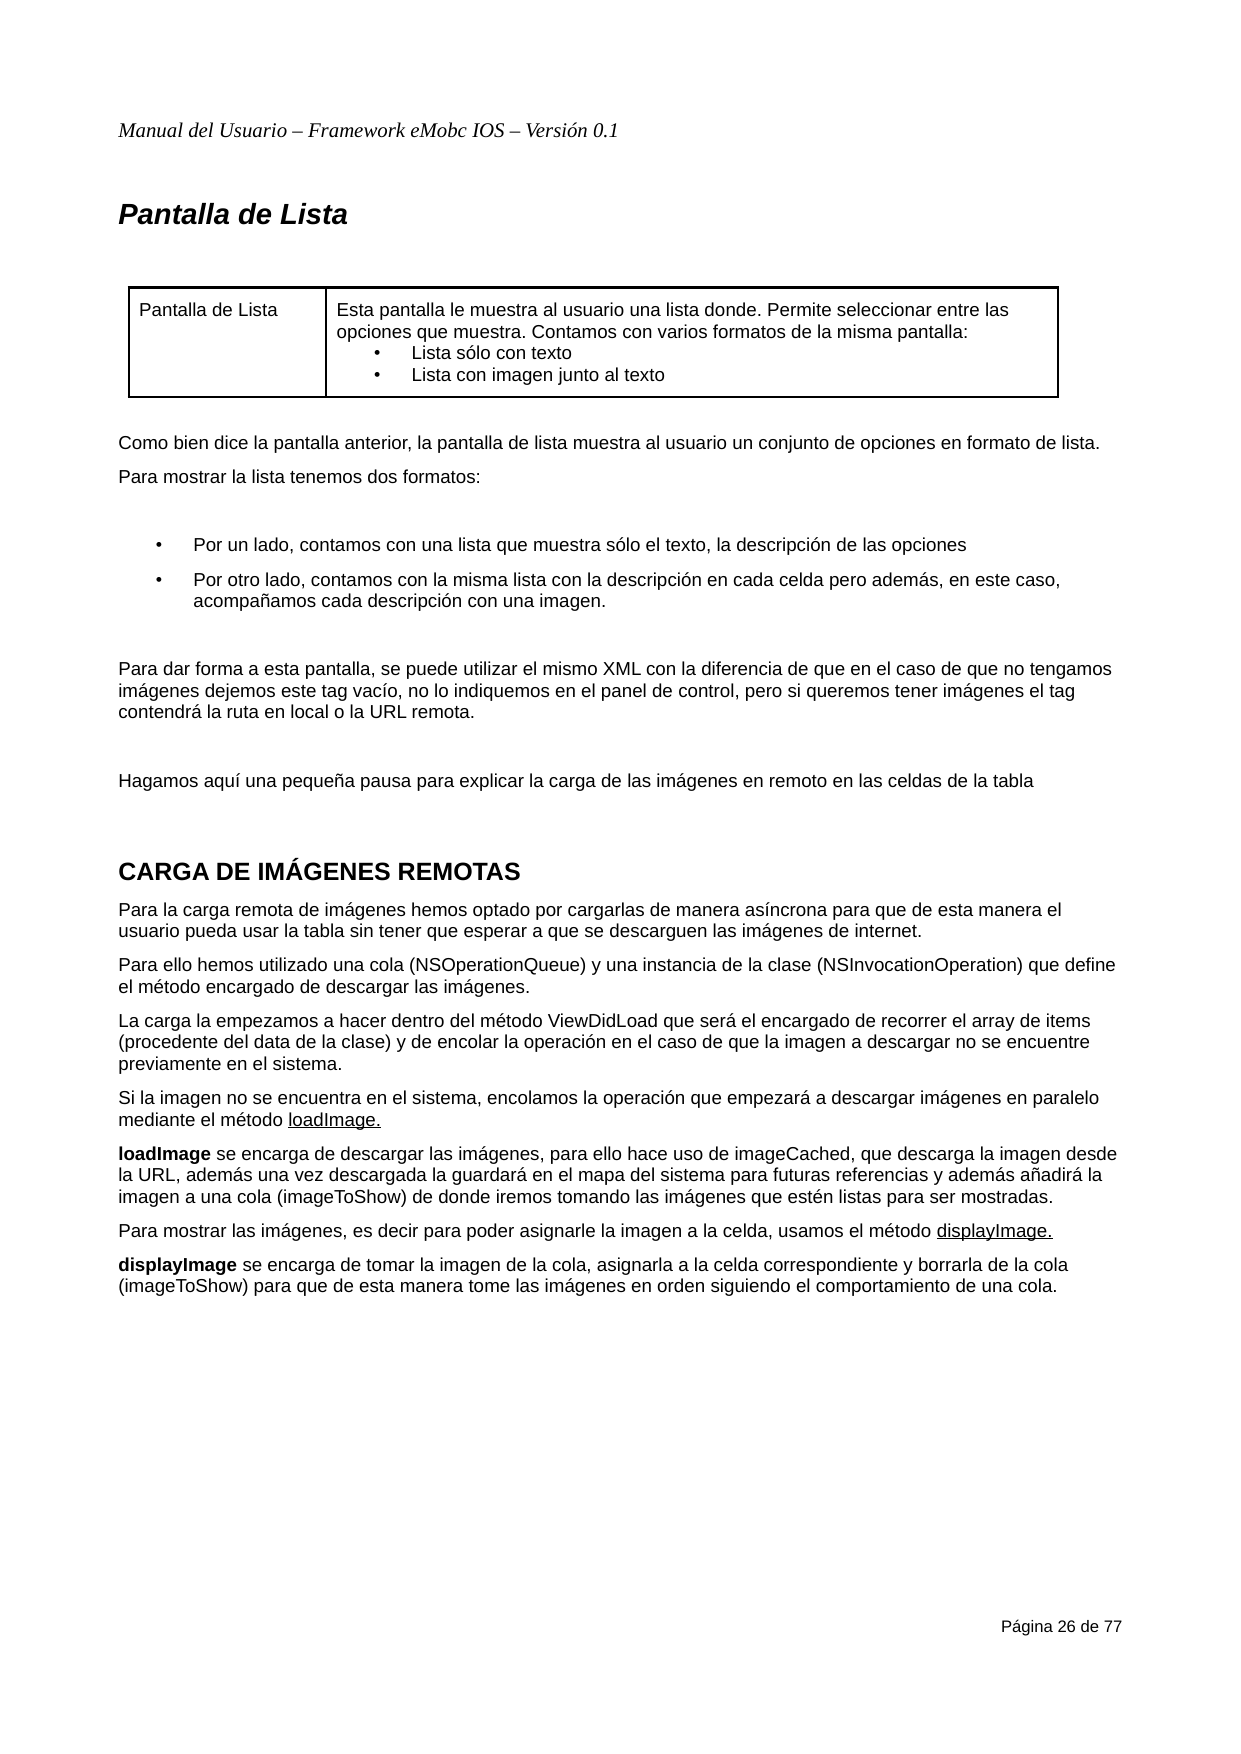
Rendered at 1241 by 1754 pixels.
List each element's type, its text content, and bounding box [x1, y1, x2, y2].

text Si la imagen no se encuentra en el sistema, encolamos la operación que empezará a descargar imágenes en paralelo mediante el método loadImage. [118, 1087, 1122, 1130]
text Para mostrar las imágenes, es decir para poder asignarle la imagen a la celda, usamos el método displayImage. [118, 1220, 1122, 1241]
text Para ello hemos utilizado una cola (NSOperationQueue) y una instancia de la clase (NSInvocationOperation) que define el método encargado de descargar las imágenes. [118, 954, 1122, 997]
text loadImage se encarga de descargar las imágenes, para ello hace uso de imageCached, que descarga la imagen desde la URL, además una vez descargada la guardará en el mapa del sistema para futuras referencias y además añadirá la imagen a una cola (imageToShow) de donde iremos tomando las imágenes que estén listas para ser mostradas. [118, 1142, 1122, 1207]
subtitle Pantalla de Lista [118, 197, 1122, 230]
text displayImage se encarga de tomar la imagen de la cola, asignarla a la celda correspondiente y borrarla de la cola (imageToShow) para que de esta manera tome las imágenes en orden siguiendo el comportamiento de una cola. [118, 1254, 1122, 1297]
list Por otro lado, contamos con la misma lista con la descripción en cada celda pero además, en este caso, acompañamos cada descripción con una imagen. [156, 568, 1122, 612]
text La carga la empezamos a hacer dentro del método ViewDidLoad que será el encargado de recorrer el array de items (procedente del data de la clase) y de encolar la operación en el caso de que la imagen a descargar no se encuentre previamente en el sistema. [118, 1010, 1122, 1074]
text Hagamos aquí una pequeña pausa para explicar la carga de las imágenes en remoto en las celdas de la tabla [118, 769, 1122, 791]
subtitle CARGA DE IMÁGENES REMOTAS [118, 857, 1122, 886]
text Para mostrar la lista tenemos dos formatos: [118, 466, 1122, 488]
text Como bien dice la pantalla anterior, la pantalla de lista muestra al usuario un conjunto de opciones en formato de lista. [118, 432, 1122, 453]
text Para dar forma a esta pantalla, se puede utilizar el mismo XML con la diferencia de que en el caso de que no tengamos imágenes dejemos este tag vacío, no lo indiquemos en el panel de control, pero si queremos tener imágenes el tag contendrá la ruta en local o la URL remota. [118, 658, 1122, 723]
text Para la carga remota de imágenes hemos optado por cargarlas de manera asíncrona para que de esta manera el usuario pueda usar la tabla sin tener que esperar a que se descarguen las imágenes de internet. [118, 898, 1122, 942]
list Por un lado, contamos con una lista que muestra sólo el texto, la descripción de las opciones [156, 534, 1122, 556]
table_header Pantalla de Lista [130, 289, 325, 396]
table_header Esta pantalla le muestra al usuario una lista donde. Permite seleccionar entre las opciones que muestra. Contamos con varios formatos de la misma pantalla: Lista sólo con texto Lista con imagen junto al texto [327, 289, 1057, 396]
